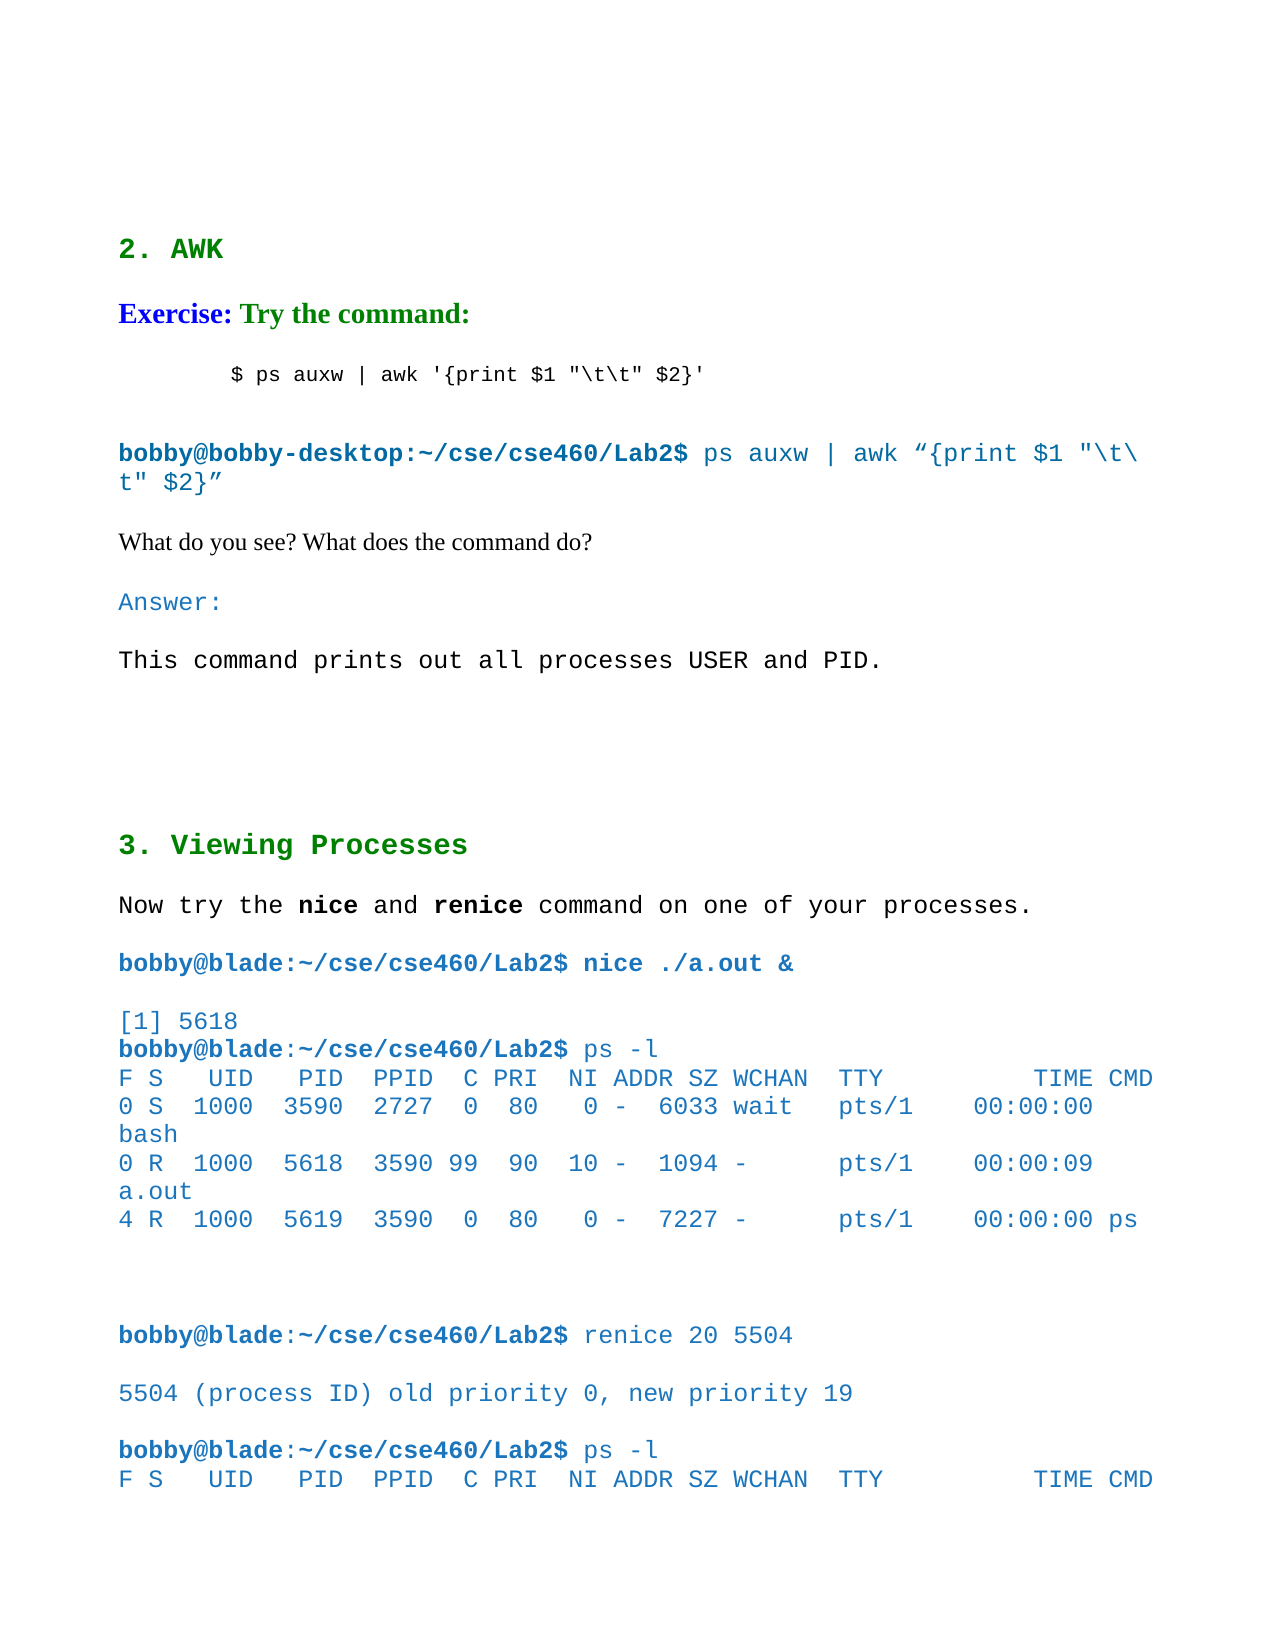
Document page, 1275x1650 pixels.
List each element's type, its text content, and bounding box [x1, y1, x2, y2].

text $ ps auxw | awk '{print $1 "\t\t" $2}' [118, 364, 1157, 388]
text bobby@blade:~/cse/cse460/Lab2$ nice ./a.out & [118, 951, 1157, 979]
text [1] 5618 [118, 1008, 1157, 1037]
text Exercise: Try the command: [118, 296, 1157, 330]
text bobby@blade:~/cse/cse460/Lab2$ ps -l [118, 1438, 1157, 1466]
text Now try the nice and renice command on one of your processes. [118, 893, 1157, 921]
text 3. Viewing Processes [118, 830, 1157, 863]
text bobby@bobby-desktop:~/cse/cse460/Lab2$ ps auxw | awk “{print $1 "\t\t" $2}” [118, 441, 1157, 498]
text 0 S 1000 3590 2727 0 80 0 - 6033 wait pts/1 00:00:00 bash [118, 1093, 1157, 1150]
text bobby@blade:~/cse/cse460/Lab2$ renice 20 5504 [118, 1322, 1157, 1351]
text Answer: [118, 590, 1157, 618]
text What do you see? What does the command do? [118, 527, 1157, 556]
text This command prints out all processes USER and PID. [118, 647, 1157, 676]
text 2. AWK [118, 234, 1157, 267]
text 5504 (process ID) old priority 0, new priority 19 [118, 1380, 1157, 1408]
text F S UID PID PPID C PRI NI ADDR SZ WCHAN TTY TIME CMD [118, 1065, 1157, 1093]
text 4 R 1000 5619 3590 0 80 0 - 7227 - pts/1 00:00:00 ps [118, 1207, 1157, 1235]
text 0 R 1000 5618 3590 99 90 10 - 1094 - pts/1 00:00:09 a.out [118, 1150, 1157, 1207]
text F S UID PID PPID C PRI NI ADDR SZ WCHAN TTY TIME CMD [118, 1466, 1157, 1495]
text bobby@blade:~/cse/cse460/Lab2$ ps -l [118, 1037, 1157, 1065]
